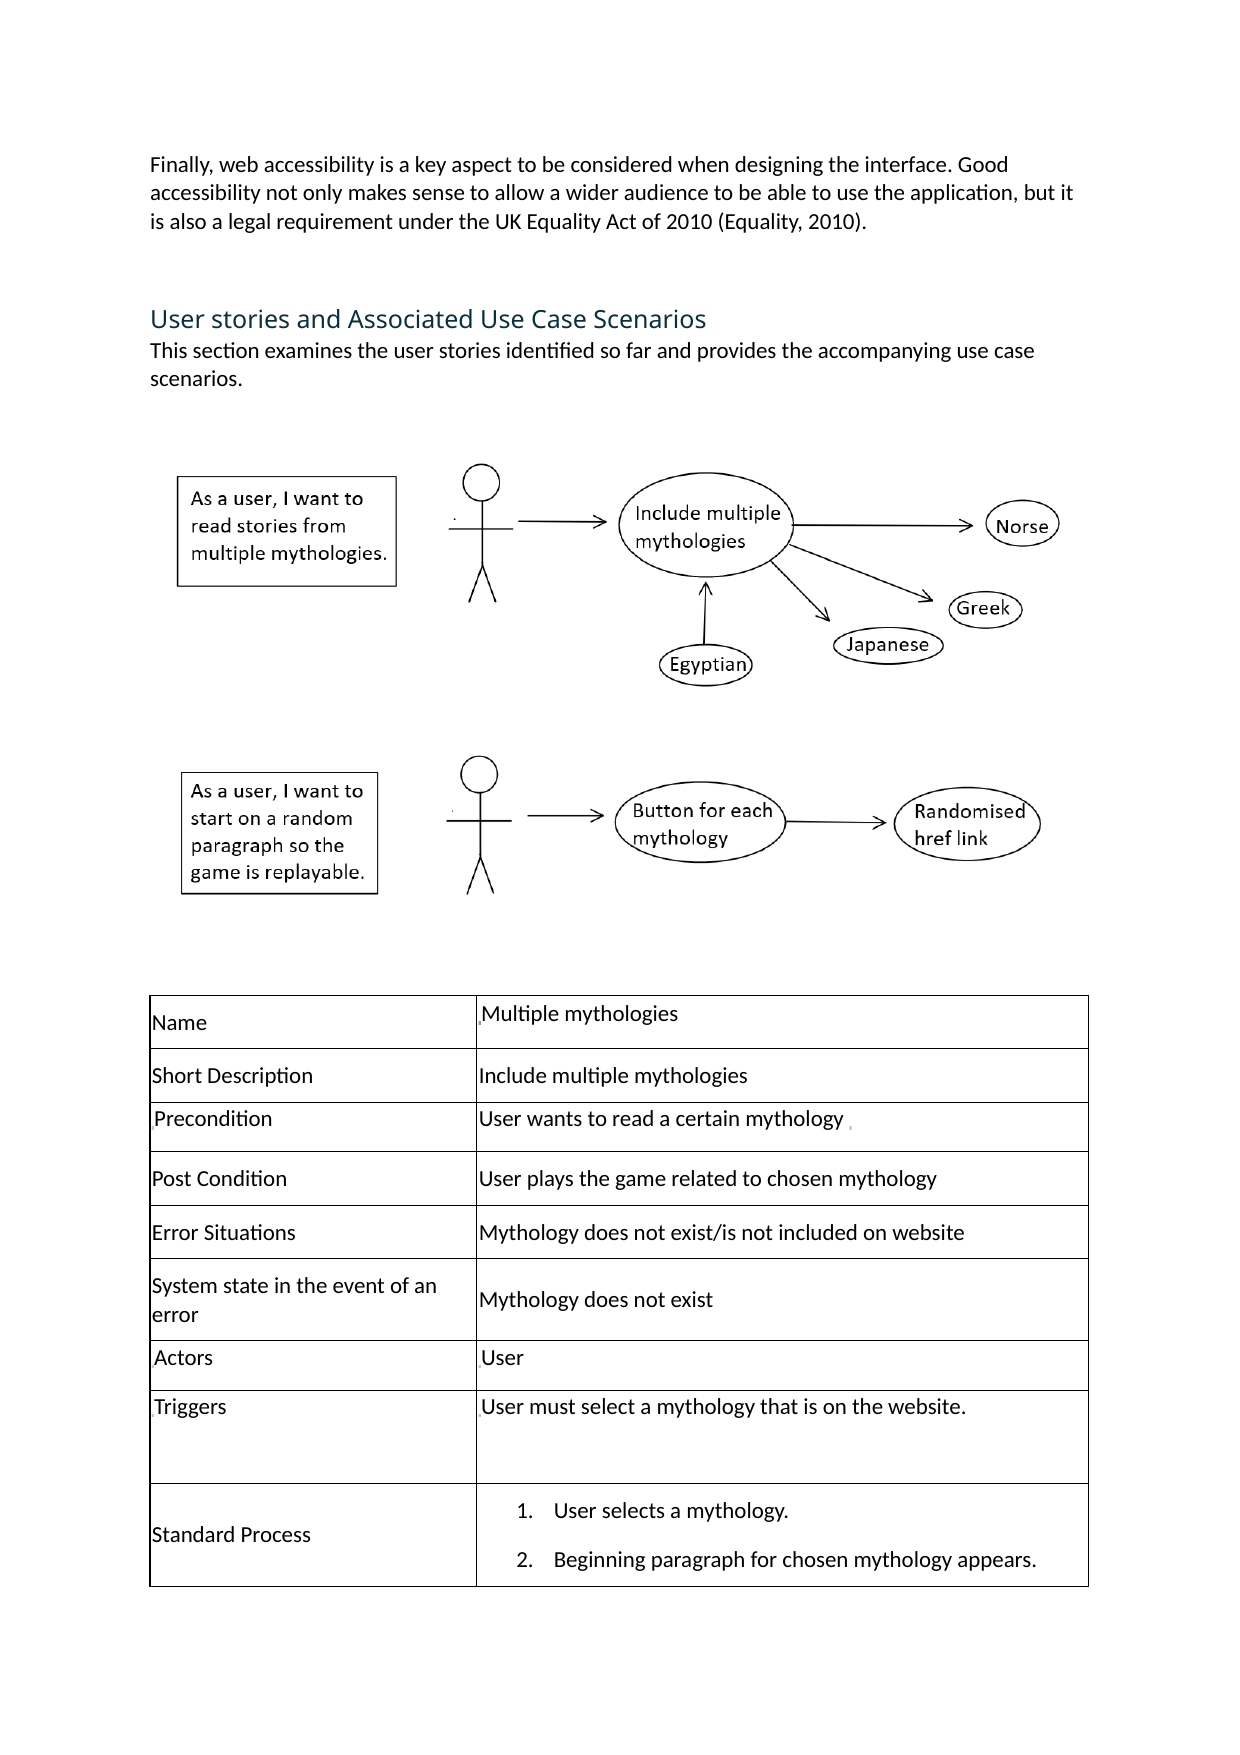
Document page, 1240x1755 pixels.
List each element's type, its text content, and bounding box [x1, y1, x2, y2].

table_cell Mythology does not exist [477, 1259, 1088, 1340]
table_cell Actors [151, 1341, 476, 1390]
table_header Name [151, 996, 476, 1048]
table_cell Error Situations [151, 1206, 476, 1258]
table_cell User must select a mythology that is on the website. [477, 1391, 1088, 1483]
table_cell User wants to read a certain mythology [477, 1103, 1088, 1151]
table_cell System state in the event of an error [151, 1259, 476, 1340]
table_cell Post Condition [151, 1152, 476, 1205]
table_cell User plays the game related to chosen mythology [477, 1152, 1088, 1205]
table_cell Triggers [151, 1391, 476, 1483]
text Finally, web accessibility is a key aspect to be considered when designing the interface. Good accessibility not only makes sense to allow a wider audience to be able to use the application, but it is also a legal requirement under the UK Equality Act of 2010 (Equality, 2010). [150, 150, 1089, 235]
table_cell Standard Process [151, 1484, 476, 1586]
table_cell Precondition [151, 1103, 476, 1151]
table_cell User [477, 1341, 1088, 1390]
table_cell Mythology does not exist/is not included on website [477, 1206, 1088, 1258]
table_cell Include multiple mythologies [477, 1049, 1088, 1102]
subtitle User stories and Associated Use Case Scenarios [150, 302, 1089, 336]
text This section examines the user stories identified so far and provides the accompanying use case scenarios. [150, 336, 1089, 392]
table_cell Short Description [151, 1049, 476, 1102]
table_header Multiple mythologies [477, 996, 1088, 1048]
table_cell User selects a mythology. Beginning paragraph for chosen mythology appears. [477, 1484, 1088, 1586]
